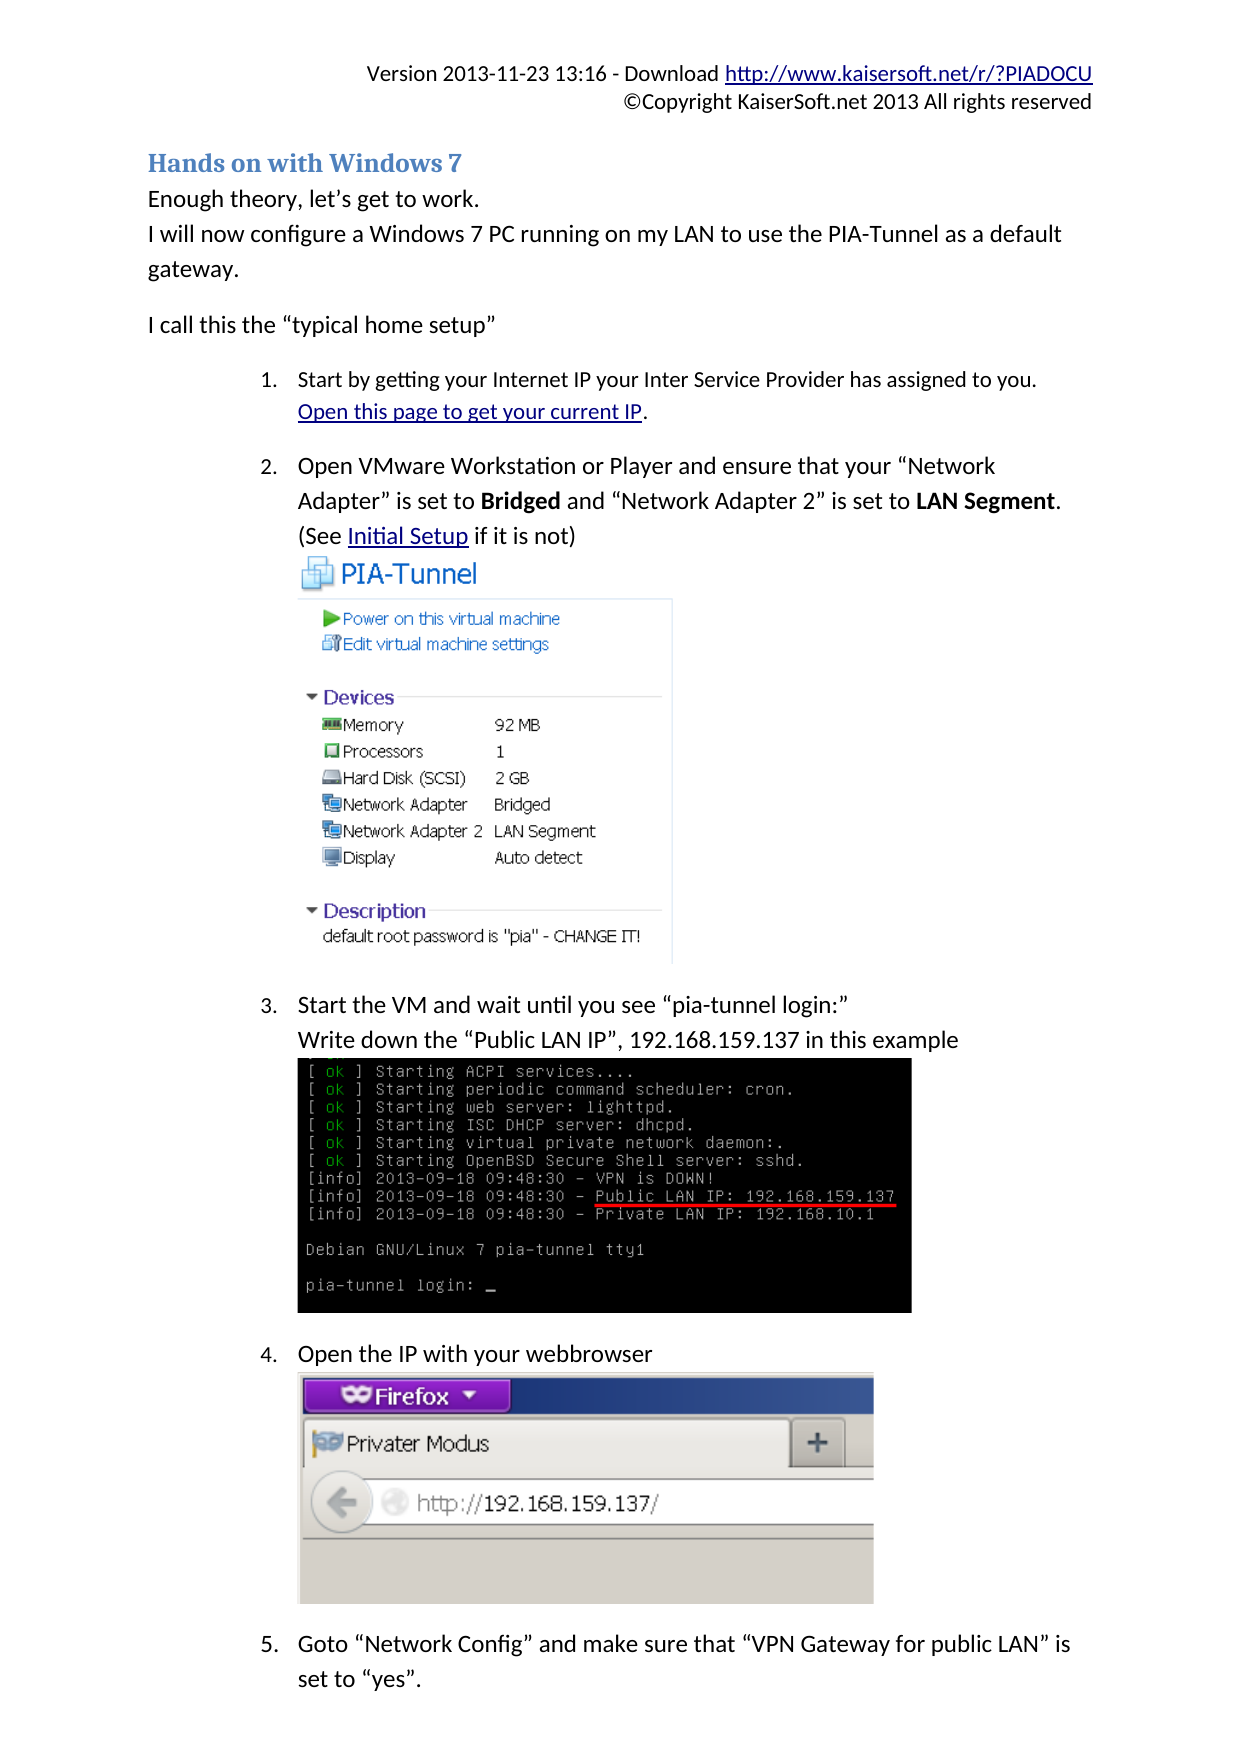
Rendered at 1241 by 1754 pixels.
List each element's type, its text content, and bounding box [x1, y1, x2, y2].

list Open VMware Workstation or Player and ensure that your “Network Adapter” is set to Bridged and “Network Adapter 2” is set to LAN Segment. (See Initial Setup if it is not) [260, 450, 1093, 964]
subtitle Hands on with Windows 7 [148, 148, 1093, 179]
text I call this the “typical home setup” [148, 309, 1093, 340]
text Enough theory, let’s get to work. I will now configure a Windows 7 PC running on my LAN to use the PIA-Tunnel as a default gateway. [148, 183, 1093, 284]
list Open the IP with your webbrowser [260, 1338, 1093, 1603]
list Start the VM and wait until you see “pia-tunnel login:” Write down the “Public LAN IP”, 192.168.159.137 in this example [260, 989, 1093, 1313]
list Start by getting your Internet IP your Inter Service Provider has assigned to you. Open this page to get your current IP. [260, 365, 1093, 425]
list Goto “Network Config” and make sure that “VPN Gateway for public LAN” is set to “yes”. [260, 1628, 1093, 1694]
